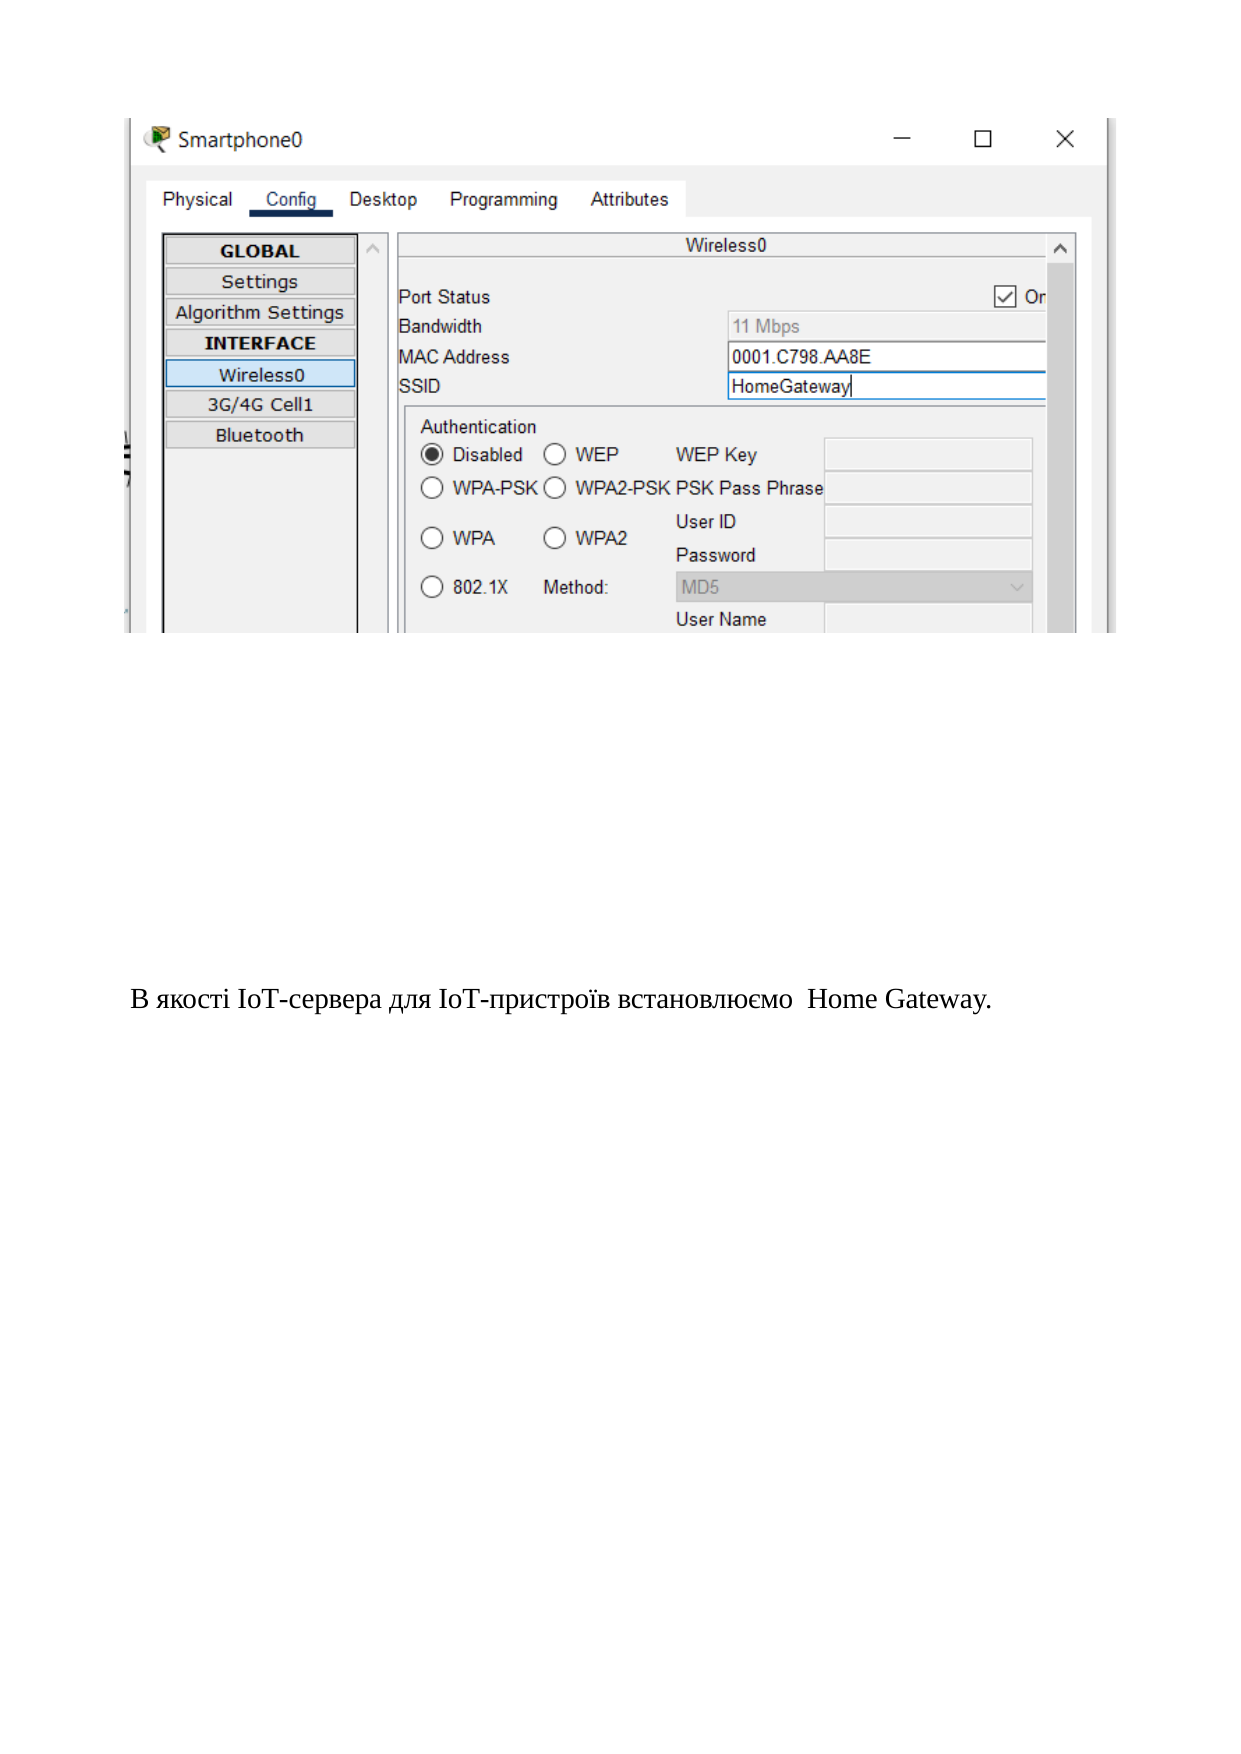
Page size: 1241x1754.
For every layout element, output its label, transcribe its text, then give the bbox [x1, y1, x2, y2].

picture [124, 118, 1117, 633]
list В якості ІоТ-сервера для ІоТ-пристроїв встановлюємо Home Gateway. [130, 981, 1122, 1014]
